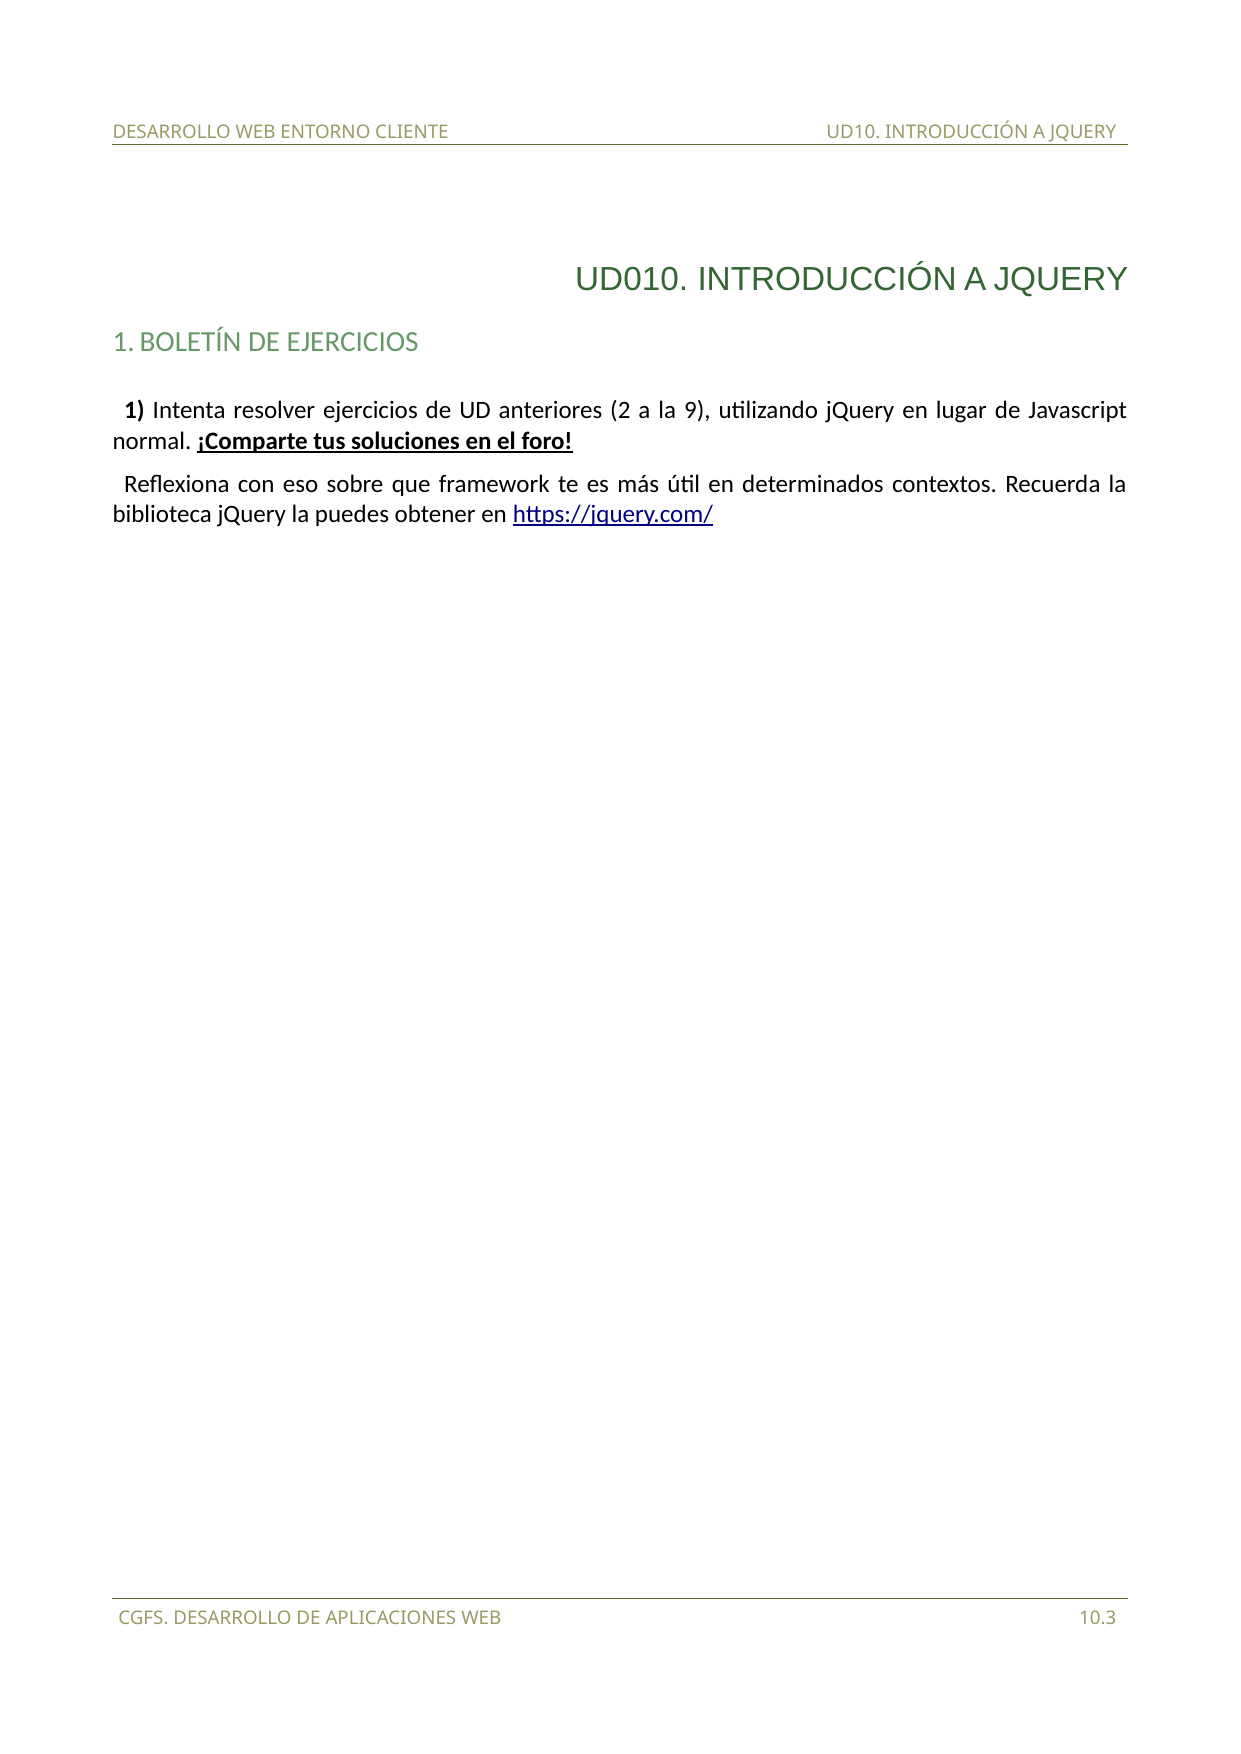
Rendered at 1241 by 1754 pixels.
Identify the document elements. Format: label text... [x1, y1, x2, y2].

subtitle Boletín de ejercicios [112, 323, 1128, 358]
text UD010. Introducción a jQuery [112, 259, 1128, 298]
text Reflexiona con eso sobre que framework te es más útil en determinados contextos. Recuerda la biblioteca jQuery la puedes obtener en https://jquery.com/ [112, 468, 1128, 529]
text 1) Intenta resolver ejercicios de UD anteriores (2 a la 9), utilizando jQuery en lugar de Javascript normal. ¡Comparte tus soluciones en el foro! [112, 394, 1128, 455]
